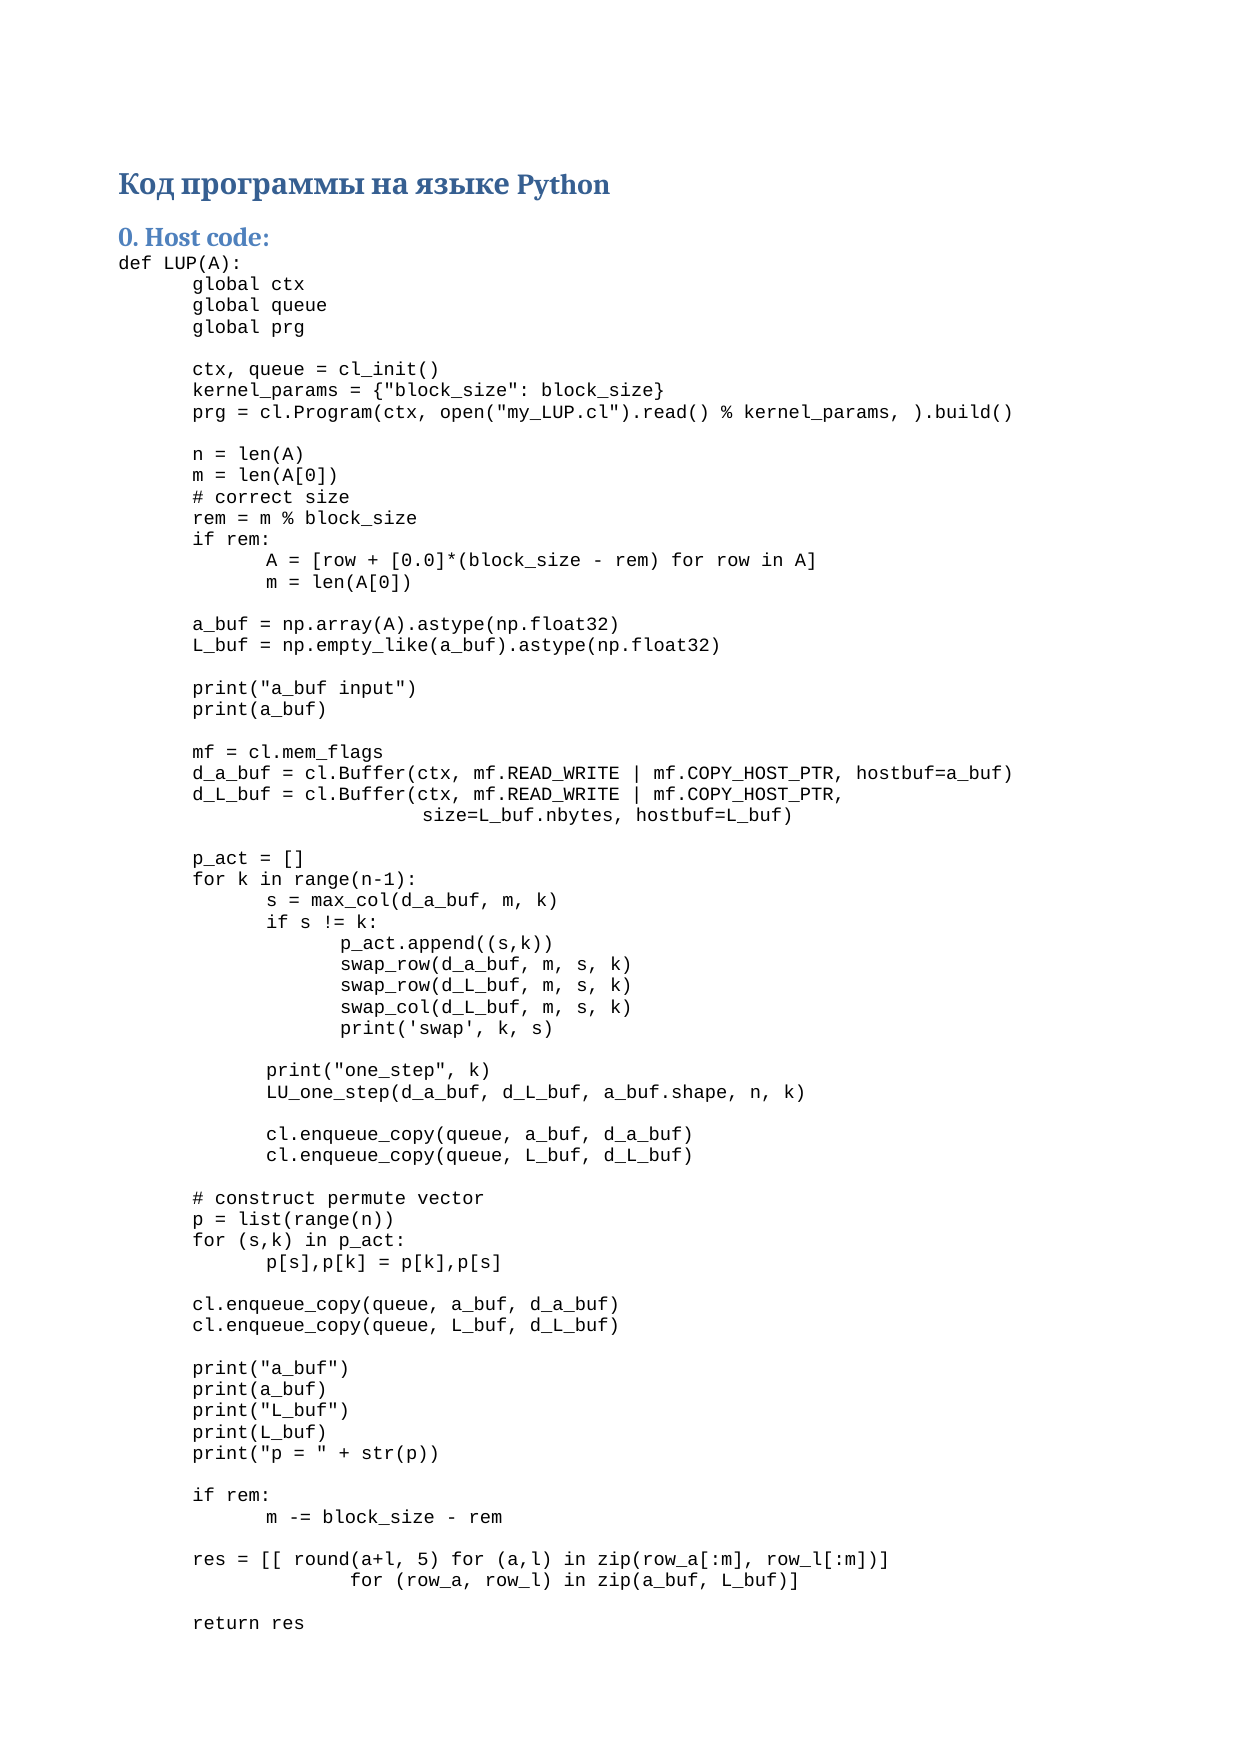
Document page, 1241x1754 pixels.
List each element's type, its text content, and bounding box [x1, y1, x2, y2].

text n = len(A) [118, 445, 1122, 466]
text for (row_a, row_l) in zip(a_buf, L_buf)] [118, 1571, 1122, 1592]
text print(L_buf) [118, 1422, 1122, 1444]
text d_a_buf = cl.Buffer(ctx, mf.READ_WRITE | mf.COPY_HOST_PTR, hostbuf=a_buf) [118, 764, 1122, 785]
text # correct size [118, 487, 1122, 509]
text prg = cl.Program(ctx, open("my_LUP.cl").read() % kernel_params, ).build() [118, 402, 1122, 424]
text kernel_params = {"block_size": block_size} [118, 381, 1122, 402]
text LU_one_step(d_a_buf, d_L_buf, a_buf.shape, n, k) [118, 1082, 1122, 1104]
text cl.enqueue_copy(queue, L_buf, d_L_buf) [118, 1146, 1122, 1167]
text swap_col(d_L_buf, m, s, k) [118, 997, 1122, 1019]
text print(a_buf) [118, 1380, 1122, 1401]
text res = [[ round(a+l, 5) for (a,l) in zip(row_a[:m], row_l[:m])] [118, 1550, 1122, 1571]
text m = len(A[0]) [118, 466, 1122, 487]
text p = list(range(n)) [118, 1210, 1122, 1231]
text print("a_buf input") [118, 679, 1122, 700]
text print("L_buf") [118, 1401, 1122, 1422]
text ctx, queue = cl_init() [118, 360, 1122, 381]
text L_buf = np.empty_like(a_buf).astype(np.float32) [118, 636, 1122, 657]
text m -= block_size - rem [118, 1507, 1122, 1529]
text if s != k: [118, 912, 1122, 934]
text p[s],p[k] = p[k],p[s] [118, 1252, 1122, 1274]
text d_L_buf = cl.Buffer(ctx, mf.READ_WRITE | mf.COPY_HOST_PTR, [118, 785, 1122, 806]
text p_act = [] [118, 849, 1122, 870]
text size=L_buf.nbytes, hostbuf=L_buf) [118, 806, 1122, 827]
subtitle Код программы на языке Python [118, 168, 1122, 202]
text global queue [118, 296, 1122, 317]
text def LUP(A): [118, 254, 1122, 275]
text print('swap', k, s) [118, 1019, 1122, 1040]
text mf = cl.mem_flags [118, 742, 1122, 764]
text global prg [118, 317, 1122, 339]
text print("one_step", k) [118, 1061, 1122, 1082]
text cl.enqueue_copy(queue, a_buf, d_a_buf) [118, 1125, 1122, 1146]
text a_buf = np.array(A).astype(np.float32) [118, 615, 1122, 636]
text if rem: [118, 530, 1122, 551]
text swap_row(d_a_buf, m, s, k) [118, 955, 1122, 976]
text m = len(A[0]) [118, 572, 1122, 594]
text A = [row + [0.0]*(block_size - rem) for row in A] [118, 551, 1122, 572]
text swap_row(d_L_buf, m, s, k) [118, 976, 1122, 997]
text rem = m % block_size [118, 509, 1122, 530]
text print("p = " + str(p)) [118, 1444, 1122, 1465]
text for k in range(n-1): [118, 870, 1122, 891]
subtitle 0. Host code: [118, 222, 1122, 254]
text cl.enqueue_copy(queue, a_buf, d_a_buf) [118, 1295, 1122, 1316]
text for (s,k) in p_act: [118, 1231, 1122, 1252]
text if rem: [118, 1486, 1122, 1507]
text print("a_buf") [118, 1359, 1122, 1380]
text cl.enqueue_copy(queue, L_buf, d_L_buf) [118, 1316, 1122, 1337]
text print(a_buf) [118, 700, 1122, 721]
text # construct permute vector [118, 1189, 1122, 1210]
text p_act.append((s,k)) [118, 934, 1122, 955]
text global ctx [118, 275, 1122, 296]
text return res [118, 1614, 1122, 1635]
text s = max_col(d_a_buf, m, k) [118, 891, 1122, 912]
